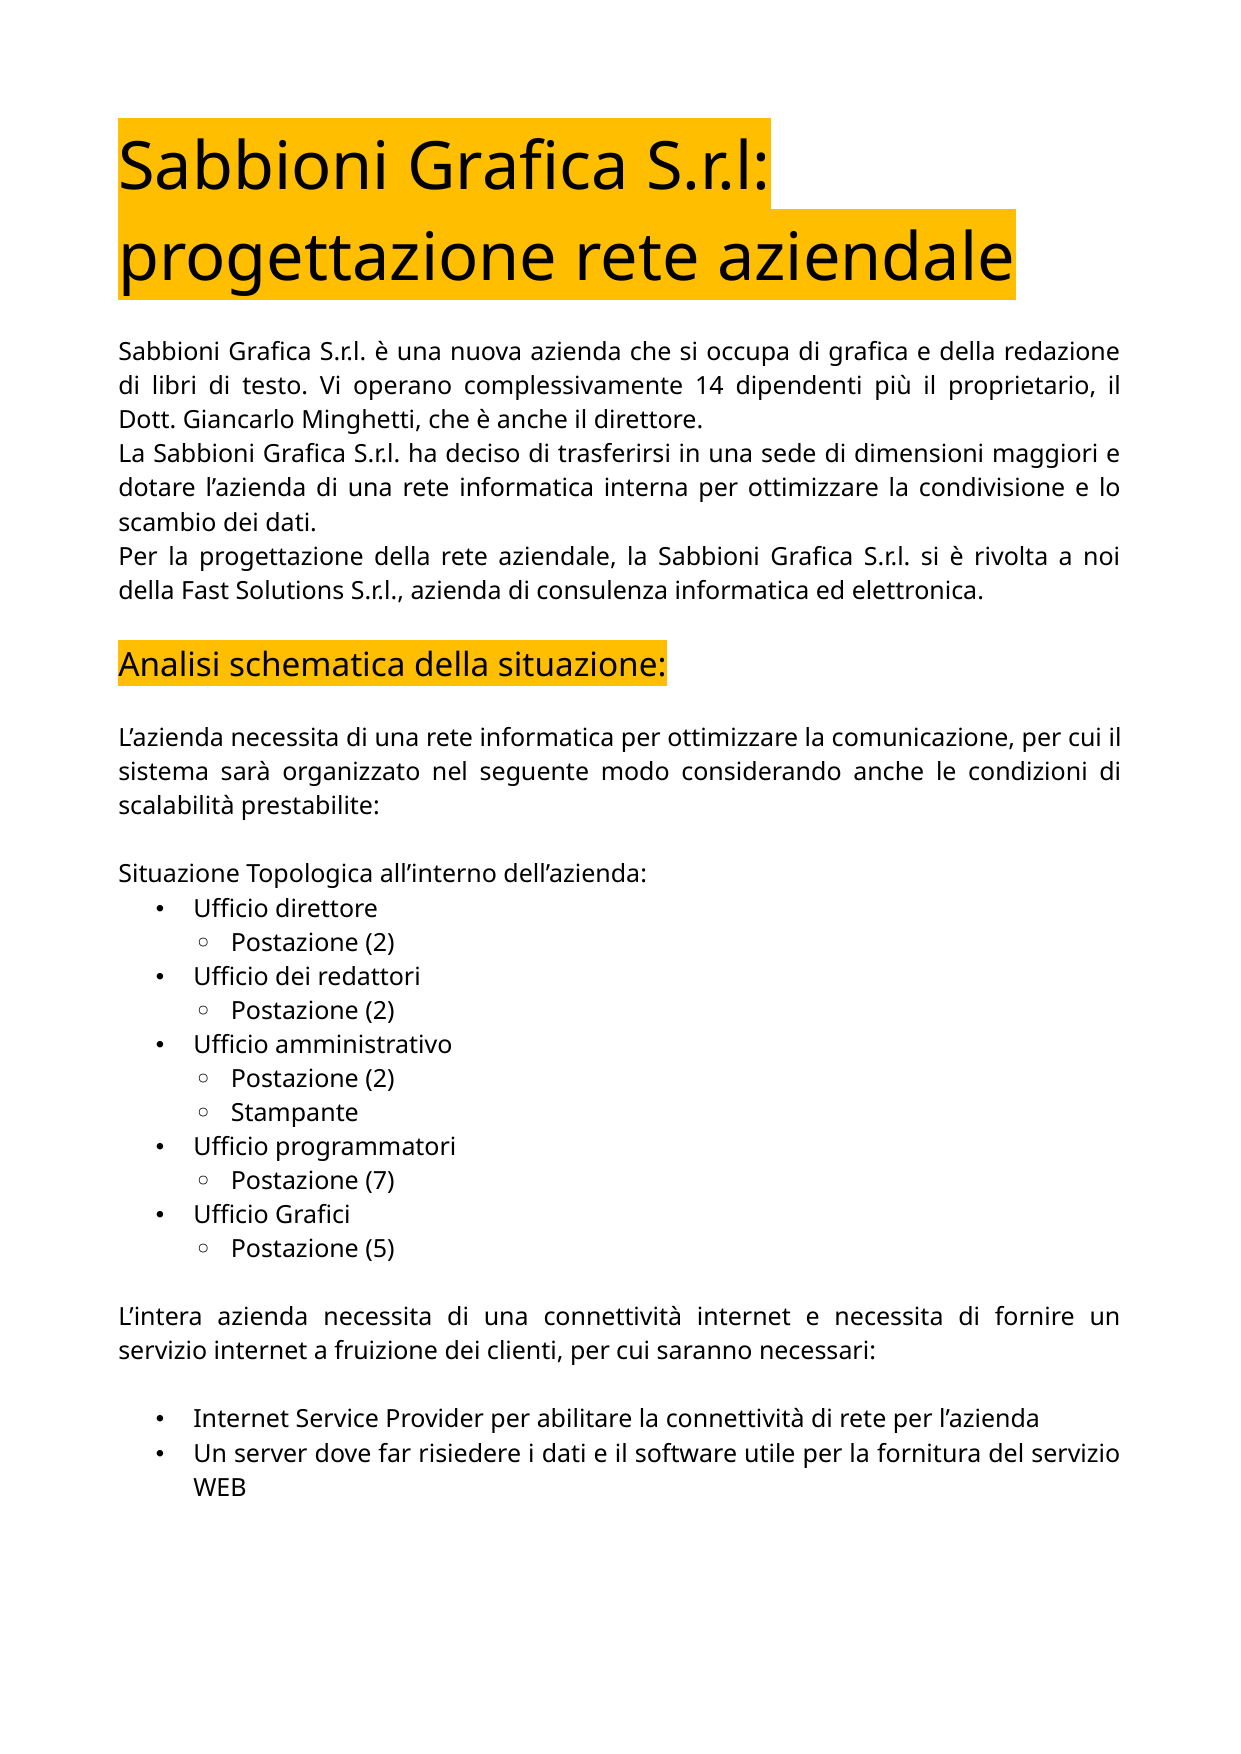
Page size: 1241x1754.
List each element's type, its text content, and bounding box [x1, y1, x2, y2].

list Postazione (5) [193, 1231, 1122, 1265]
text Sabbioni Grafica S.r.l: [118, 118, 1122, 209]
text La Sabbioni Grafica S.r.l. ha deciso di trasferirsi in una sede di dimensioni maggiori e dotare l’azienda di una rete informatica interna per ottimizzare la condivisione e lo scambio dei dati. [118, 436, 1122, 538]
list Postazione (2) [193, 1061, 1122, 1094]
list Ufficio Grafici [156, 1197, 1122, 1231]
list Ufficio direttore [156, 890, 1122, 924]
list Internet Service Provider per abilitare la connettività di rete per l’azienda [156, 1401, 1122, 1435]
text Per la progettazione della rete aziendale, la Sabbioni Grafica S.r.l. si è rivolta a noi della Fast Solutions S.r.l., azienda di consulenza informatica ed elettronica. [118, 538, 1122, 606]
text progettazione rete aziendale [118, 209, 1122, 300]
list Ufficio amministrativo [156, 1026, 1122, 1061]
list Ufficio dei redattori [156, 958, 1122, 992]
text Sabbioni Grafica S.r.l. è una nuova azienda che si occupa di grafica e della redazione di libri di testo. Vi operano complessivamente 14 dipendenti più il proprietario, il Dott. Giancarlo Minghetti, che è anche il direttore. [118, 334, 1122, 436]
list Postazione (2) [193, 924, 1122, 958]
list Ufficio programmatori [156, 1129, 1122, 1163]
text Situazione Topologica all’interno dell’azienda: [118, 856, 1122, 890]
list Postazione (7) [193, 1163, 1122, 1197]
text Analisi schematica della situazione: [118, 640, 1122, 686]
text L’intera azienda necessita di una connettività internet e necessita di fornire un servizio internet a fruizione dei clienti, per cui saranno necessari: [118, 1299, 1122, 1367]
list Un server dove far risiedere i dati e il software utile per la fornitura del servizio WEB [156, 1435, 1122, 1503]
list Postazione (2) [193, 992, 1122, 1026]
text L’azienda necessita di una rete informatica per ottimizzare la comunicazione, per cui il sistema sarà organizzato nel seguente modo considerando anche le condizioni di scalabilità prestabilite: [118, 720, 1122, 822]
list Stampante [193, 1094, 1122, 1129]
